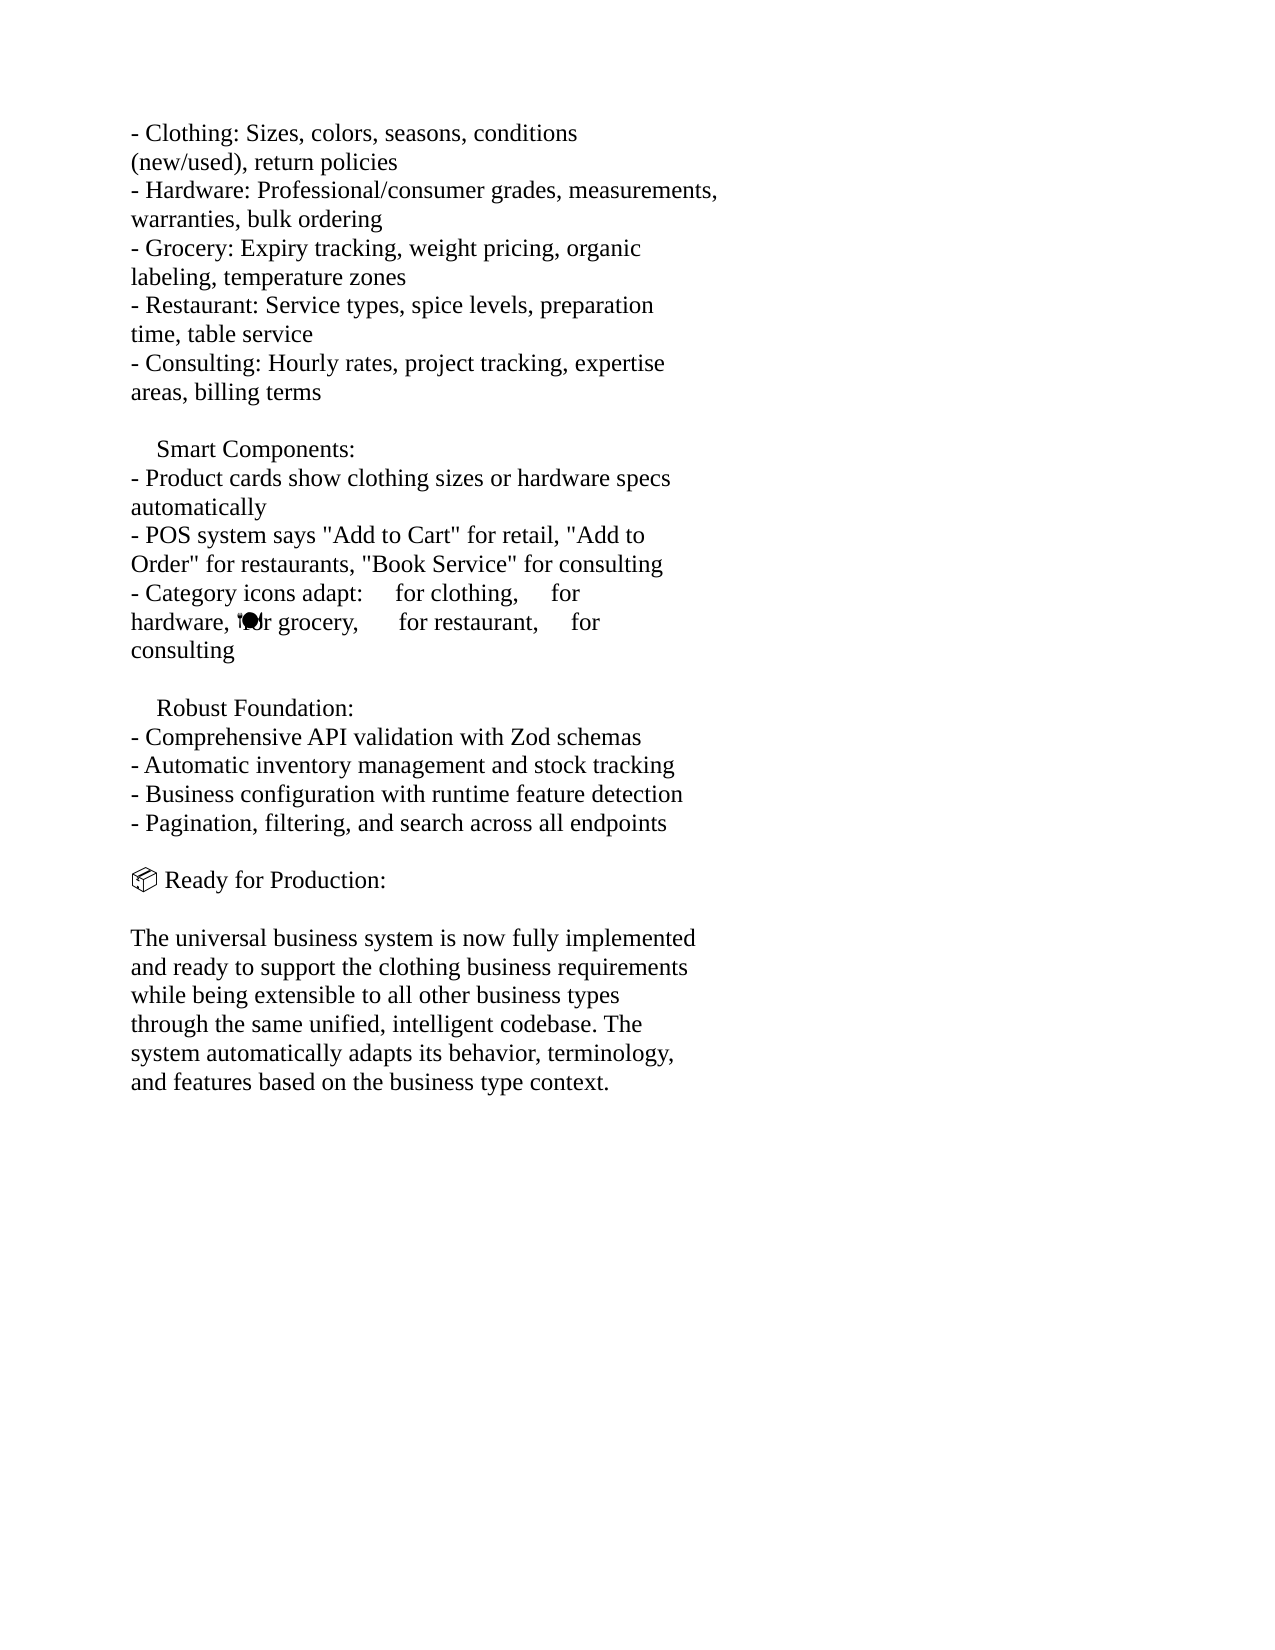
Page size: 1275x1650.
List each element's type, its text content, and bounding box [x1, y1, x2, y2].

text warranties, bulk ordering [118, 204, 1157, 233]
text while being extensible to all other business types [118, 981, 1157, 1009]
text - Restaurant: Service types, spice levels, preparation [118, 291, 1157, 319]
text labeling, temperature zones [118, 262, 1157, 291]
text (new/used), return policies [118, 147, 1157, 176]
text Order" for restaurants, "Book Service" for consulting [118, 549, 1157, 578]
text - Hardware: Professional/consumer grades, measurements, [118, 176, 1157, 204]
text system automatically adapts its behavior, terminology, [118, 1038, 1157, 1067]
text - Comprehensive API validation with Zod schemas [118, 722, 1157, 751]
text 💾 Robust Foundation: [118, 693, 1157, 722]
text time, table service [118, 319, 1157, 348]
text - Clothing: Sizes, colors, seasons, conditions [118, 118, 1157, 147]
text 🔄 Smart Components: [118, 434, 1157, 463]
text through the same unified, intelligent codebase. The [118, 1009, 1157, 1038]
text hardware, 🛒 for grocery, 🍽️ for restaurant, 💼 for [118, 607, 1157, 636]
text 📦 Ready for Production: [118, 866, 1157, 894]
text - Pagination, filtering, and search across all endpoints [118, 808, 1157, 837]
text and ready to support the clothing business requirements [118, 952, 1157, 981]
text consulting [118, 636, 1157, 664]
text - Product cards show clothing sizes or hardware specs [118, 463, 1157, 492]
text - Consulting: Hourly rates, project tracking, expertise [118, 348, 1157, 377]
text automatically [118, 492, 1157, 521]
text and features based on the business type context. [118, 1067, 1157, 1096]
text - Automatic inventory management and stock tracking [118, 751, 1157, 779]
text - POS system says "Add to Cart" for retail, "Add to [118, 521, 1157, 549]
text - Business configuration with runtime feature detection [118, 779, 1157, 808]
text The universal business system is now fully implemented [118, 923, 1157, 952]
text - Category icons adapt: 👕 for clothing, 🔧 for [118, 578, 1157, 607]
text - Grocery: Expiry tracking, weight pricing, organic [118, 233, 1157, 262]
text areas, billing terms [118, 377, 1157, 406]
